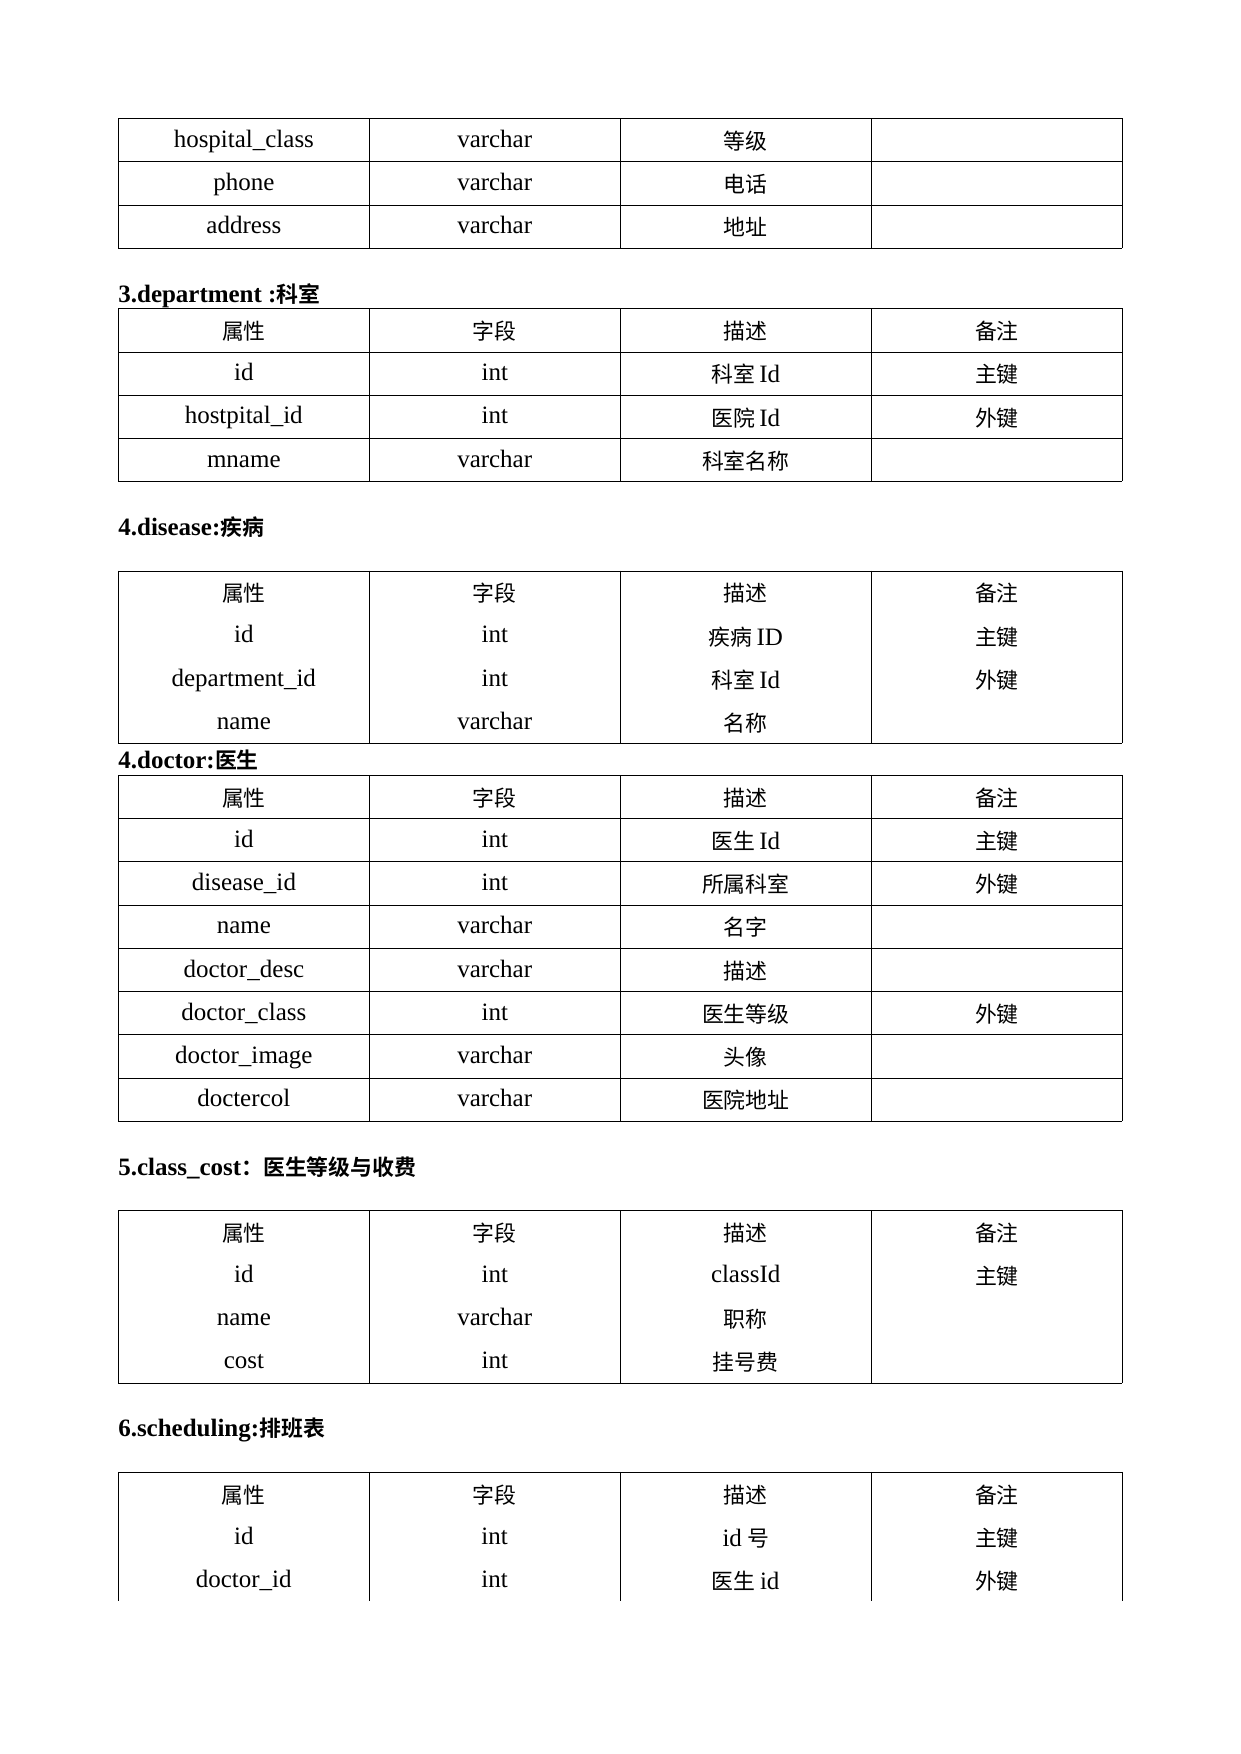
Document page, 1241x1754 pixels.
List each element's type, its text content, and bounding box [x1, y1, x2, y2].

table_header 备注 [872, 776, 1122, 818]
table_cell name [119, 700, 369, 743]
table_cell phone [119, 162, 369, 204]
table_cell 外键 [872, 396, 1122, 438]
table_cell [872, 206, 1122, 248]
table_header 属性 [119, 1211, 369, 1253]
table_header 属性 [119, 776, 369, 818]
table_header 备注 [872, 309, 1122, 352]
table_header 描述 [621, 572, 871, 614]
table_header 字段 [370, 572, 620, 614]
table_cell 主键 [872, 353, 1122, 395]
text 5.class_cost：医生等级与收费 [118, 1149, 1122, 1181]
table_cell varchar [370, 906, 620, 948]
table_header 描述 [621, 1473, 871, 1515]
table_header 备注 [872, 572, 1122, 614]
table_cell [872, 1296, 1122, 1339]
table_cell 外键 [872, 992, 1122, 1034]
table_header 备注 [872, 1473, 1122, 1515]
table_cell 职称 [621, 1296, 871, 1339]
table_header 描述 [621, 1211, 871, 1253]
table_header 描述 [621, 309, 871, 352]
table_cell [872, 1079, 1122, 1121]
table_cell id [119, 353, 369, 395]
table_header 描述 [621, 776, 871, 818]
table_header 备注 [872, 1211, 1122, 1253]
table_cell 挂号费 [621, 1340, 871, 1383]
table_cell address [119, 206, 369, 248]
table_cell varchar [370, 700, 620, 743]
table_cell hostpital_id [119, 396, 369, 438]
table_cell int [370, 1515, 620, 1558]
table_cell [872, 439, 1122, 481]
table_cell 主键 [872, 614, 1122, 657]
text 3.department :科室 [118, 277, 1122, 308]
table_cell int [370, 1253, 620, 1296]
table_cell 外键 [872, 1558, 1122, 1601]
table_cell 地址 [621, 206, 871, 248]
table_cell int [370, 819, 620, 861]
table_cell 医生id [621, 1558, 871, 1601]
table_cell mname [119, 439, 369, 481]
table_cell varchar [370, 439, 620, 481]
table_cell id [119, 614, 369, 657]
table_cell name [119, 906, 369, 948]
table_cell classId [621, 1253, 871, 1296]
table_cell int [370, 657, 620, 700]
table_cell [872, 906, 1122, 948]
table_cell int [370, 1558, 620, 1601]
table_cell 名字 [621, 906, 871, 948]
table_header 字段 [370, 1473, 620, 1515]
table_cell id [119, 819, 369, 861]
table_cell 头像 [621, 1035, 871, 1077]
table_cell [872, 119, 1122, 161]
table_cell doctor_id [119, 1558, 369, 1601]
table_cell int [370, 992, 620, 1034]
table_cell hospital_class [119, 119, 369, 161]
table_cell [872, 1340, 1122, 1383]
table_cell 科室Id [621, 353, 871, 395]
table_cell int [370, 396, 620, 438]
table_cell [872, 162, 1122, 204]
table_cell int [370, 353, 620, 395]
table_cell [872, 1035, 1122, 1077]
text 4.doctor:医生 [118, 744, 1122, 775]
table_cell int [370, 862, 620, 904]
table_cell 电话 [621, 162, 871, 204]
table_cell cost [119, 1340, 369, 1383]
table_header 属性 [119, 309, 369, 352]
table_cell int [370, 614, 620, 657]
text 4.disease:疾病 [118, 510, 1122, 542]
table_cell 等级 [621, 119, 871, 161]
table_cell 医院Id [621, 396, 871, 438]
table_cell varchar [370, 1079, 620, 1121]
table_cell 主键 [872, 1253, 1122, 1296]
table_cell varchar [370, 119, 620, 161]
table_cell 外键 [872, 862, 1122, 904]
table_cell 主键 [872, 819, 1122, 861]
table_header 字段 [370, 309, 620, 352]
table_cell 科室名称 [621, 439, 871, 481]
table_header 属性 [119, 1473, 369, 1515]
table_cell doctor_class [119, 992, 369, 1034]
table_cell [872, 949, 1122, 991]
table_cell 主键 [872, 1515, 1122, 1558]
text 6.scheduling:排班表 [118, 1411, 1122, 1443]
table_header 字段 [370, 776, 620, 818]
table_cell doctor_desc [119, 949, 369, 991]
table_cell department_id [119, 657, 369, 700]
table_cell 疾病ID [621, 614, 871, 657]
table_cell 医生Id [621, 819, 871, 861]
table_cell doctercol [119, 1079, 369, 1121]
table_cell 描述 [621, 949, 871, 991]
table_cell 医生等级 [621, 992, 871, 1034]
table_cell doctor_image [119, 1035, 369, 1077]
table_cell id [119, 1515, 369, 1558]
table_cell varchar [370, 206, 620, 248]
table_cell id号 [621, 1515, 871, 1558]
table_cell 外键 [872, 657, 1122, 700]
table_header 字段 [370, 1211, 620, 1253]
table_cell varchar [370, 1296, 620, 1339]
table_cell varchar [370, 949, 620, 991]
table_cell varchar [370, 162, 620, 204]
table_cell int [370, 1340, 620, 1383]
table_cell id [119, 1253, 369, 1296]
table_cell name [119, 1296, 369, 1339]
table_cell disease_id [119, 862, 369, 904]
table_cell [872, 700, 1122, 743]
table_cell 名称 [621, 700, 871, 743]
table_header 属性 [119, 572, 369, 614]
table_cell 所属科室 [621, 862, 871, 904]
table_cell varchar [370, 1035, 620, 1077]
table_cell 科室Id [621, 657, 871, 700]
table_cell 医院地址 [621, 1079, 871, 1121]
